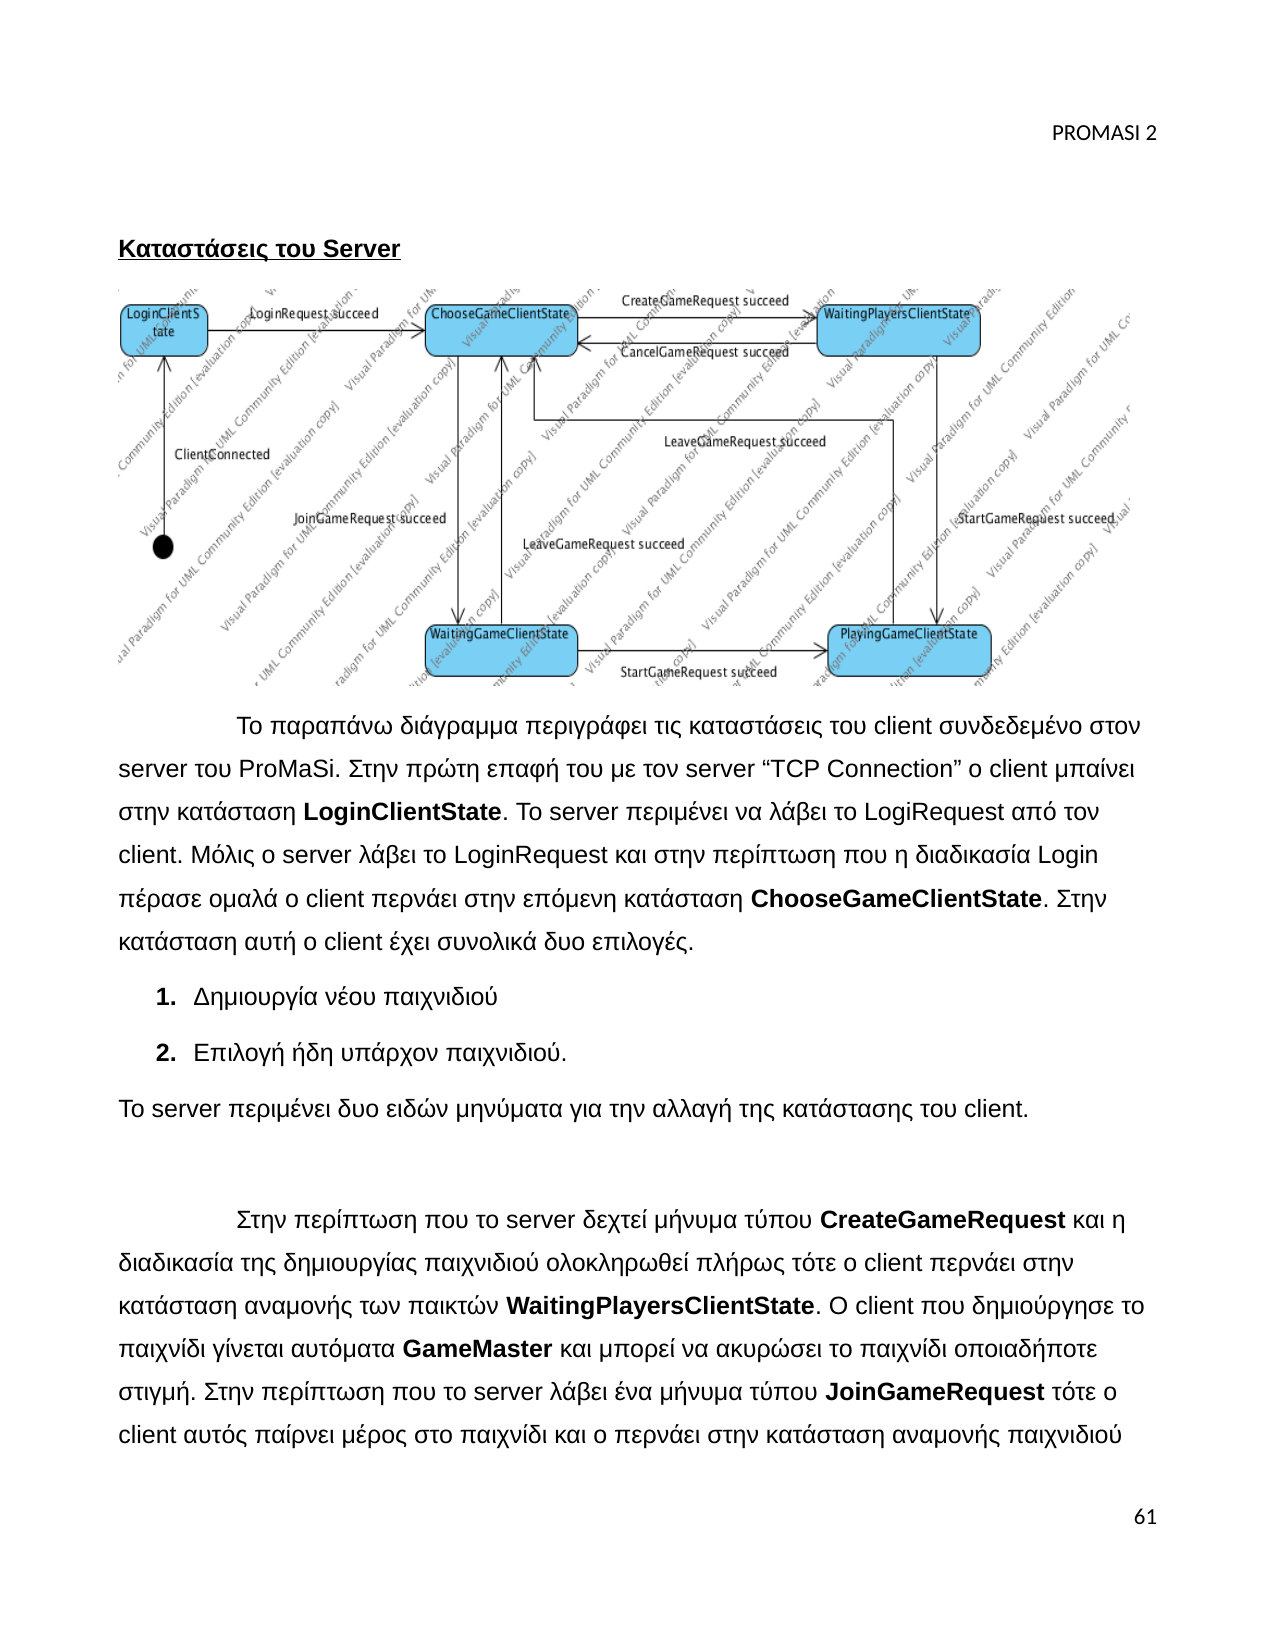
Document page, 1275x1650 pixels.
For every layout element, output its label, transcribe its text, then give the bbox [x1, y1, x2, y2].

text Το server περιμένει δυο ειδών μηνύματα για την αλλαγή της κατάστασης του client. [118, 1094, 1157, 1122]
picture [118, 289, 1130, 686]
list Επιλογή ήδη υπάρχον παιχνιδιού. [156, 1038, 1157, 1067]
text Καταστάσεις του Server [118, 234, 1157, 262]
text Στην περίπτωση που το server δεχτεί μήνυμα τύπου CreateGameRequest και η διαδικασία της δημιουργίας παιχνιδιού ολοκληρωθεί πλήρως τότε ο client περνάει στην κατάσταση αναμονής των παικτών WaitingPlayersClientState. Ο client που δημιούργησε το παιχνίδι γίνεται αυτόματα GameMaster και μπορεί να ακυρώσει το παιχνίδι οποιαδήποτε στιγμή. Στην περίπτωση που το server λάβει ένα μήνυμα τύπου JoinGameRequest τότε ο client αυτός παίρνει μέρος στο παιχνίδι και ο περνάει στην κατάσταση αναμονής παιχνιδιού [118, 1205, 1157, 1449]
list Δημιουργία νέου παιχνιδιού [156, 982, 1157, 1011]
text Το παραπάνω διάγραμμα περιγράφει τις καταστάσεις του client συνδεδεμένο στον server του ProMaSi. Στην πρώτη επαφή του με τον server “TCP Connection” ο client μπαίνει στην κατάσταση LoginClientState. Το server περιμένει να λάβει το LogiRequest από τον client. Μόλις ο server λάβει το LoginRequest και στην περίπτωση που η διαδικασία Login πέρασε ομαλά ο client περνάει στην επόμενη κατάσταση ChooseGameClientState. Στην κατάσταση αυτή ο client έχει συνολικά δυο επιλογές. [118, 711, 1157, 956]
